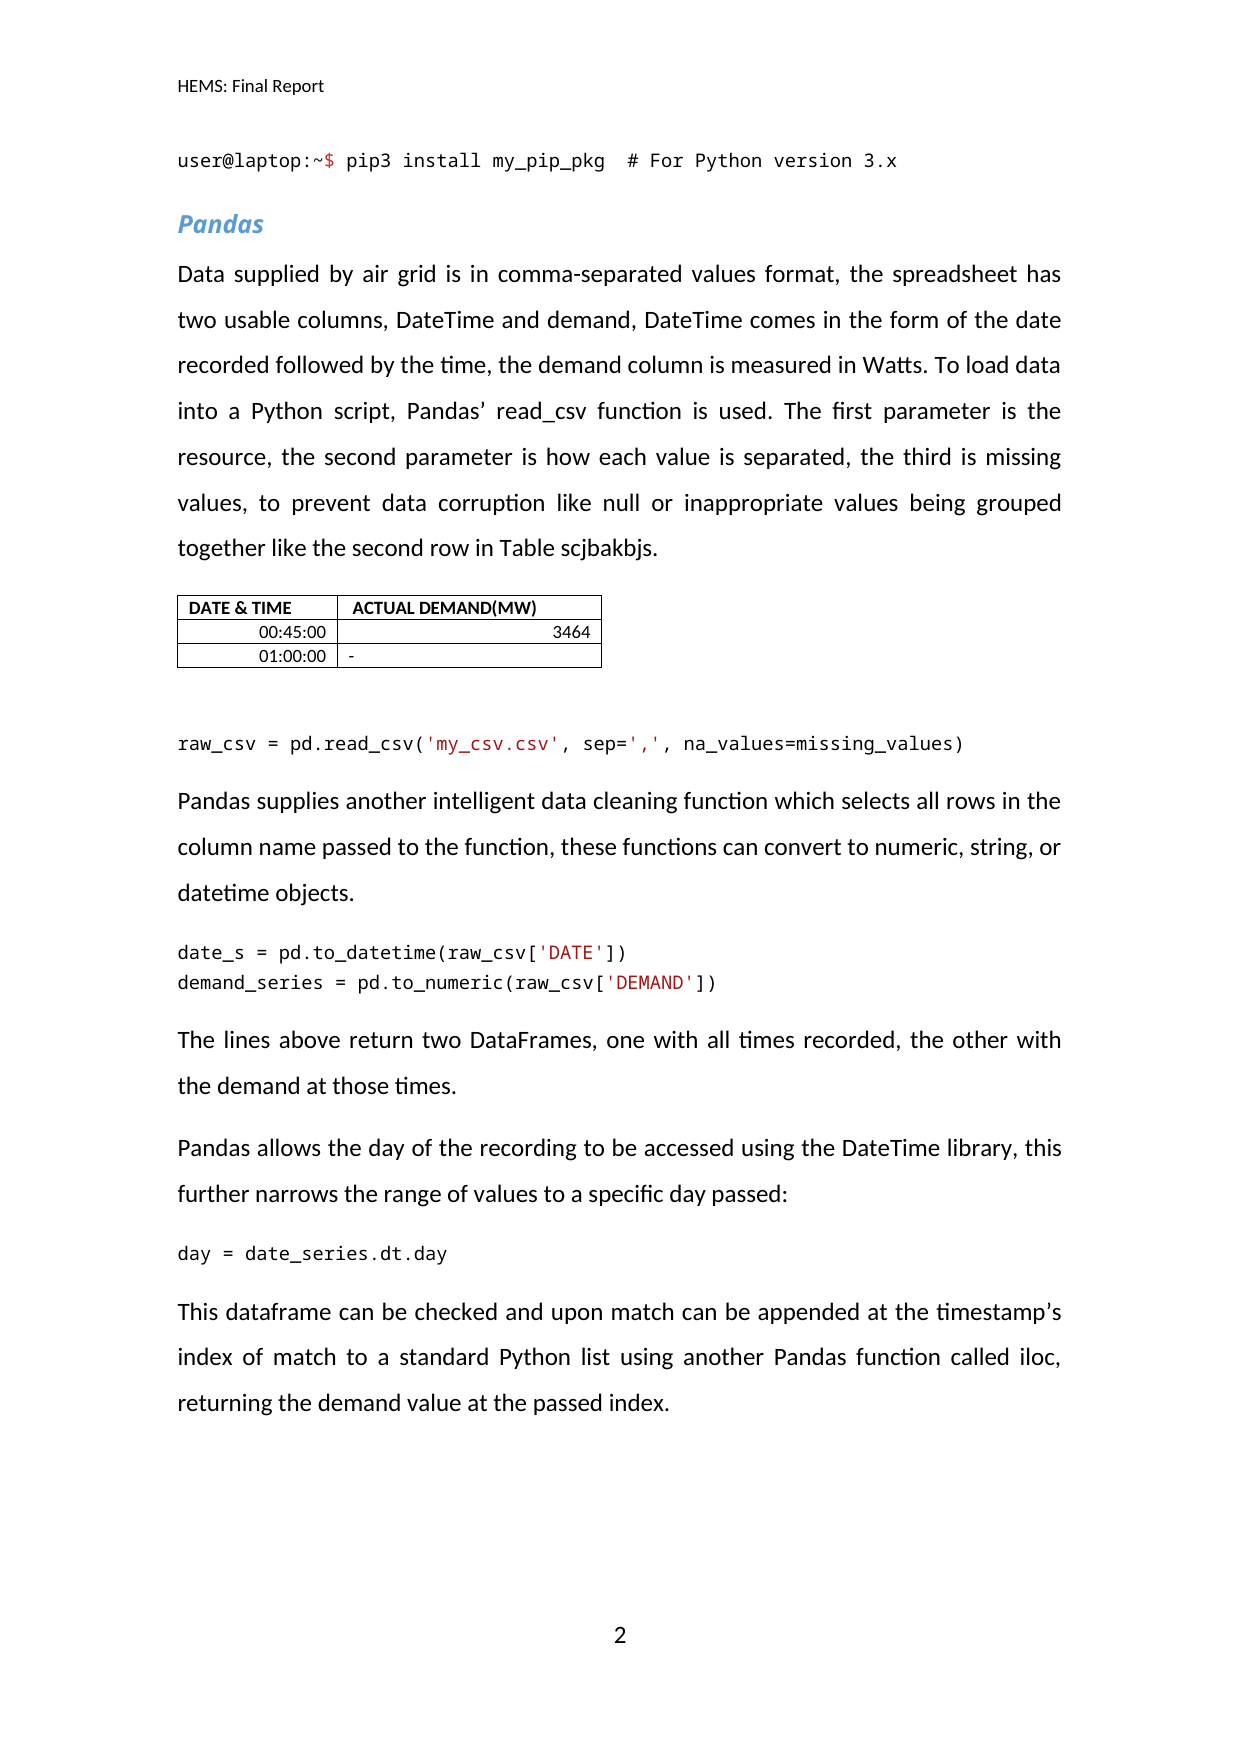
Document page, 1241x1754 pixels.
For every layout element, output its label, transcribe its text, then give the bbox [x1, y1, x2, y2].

text Pandas supplies another intelligent data cleaning function which selects all rows in the column name passed to the function, these functions can convert to numeric, string, or datetime objects. [177, 785, 1063, 907]
subtitle demand_series = pd.to_numeric(raw_csv['DEMAND']) [177, 969, 1063, 994]
subtitle Pandas [177, 207, 1063, 241]
text Pandas allows the day of the recording to be accessed using the DateTime library, this further narrows the range of values to a specific day passed: [177, 1132, 1063, 1208]
text This dataframe can be checked and upon match can be appended at the timestamp’s index of match to a standard Python list using another Pandas function called iloc, returning the demand value at the passed index. [177, 1296, 1063, 1418]
subtitle raw_csv = pd.read_csv('my_csv.csv', sep=',', na_values=missing_values) [177, 730, 1063, 756]
subtitle user@laptop:~$ pip3 install my_pip_pkg # For Python version 3.x [177, 148, 1063, 173]
table_cell - [338, 644, 601, 667]
table_cell 3464 [338, 620, 601, 643]
table_cell 01:00:00 [178, 644, 337, 667]
table_cell 00:45:00 [178, 620, 337, 643]
text Data supplied by air grid is in comma-separated values format, the spreadsheet has two usable columns, DateTime and demand, DateTime comes in the form of the date recorded followed by the time, the demand column is measured in Watts. To load data into a Python script, Pandas’ read_csv function is used. The first parameter is the resource, the second parameter is how each value is separated, the third is missing values, to prevent data corruption like null or inappropriate values being grouped together like the second row in Table scjbakbjs. [177, 258, 1063, 563]
text The lines above return two DataFrames, one with all times recorded, the other with the demand at those times. [177, 1024, 1063, 1100]
subtitle day = date_series.dt.day [177, 1240, 1063, 1266]
table_header DATE & TIME [178, 596, 337, 619]
subtitle date_s = pd.to_datetime(raw_csv['DATE']) [177, 939, 1063, 965]
table_header ACTUAL DEMAND(MW) [338, 596, 601, 619]
